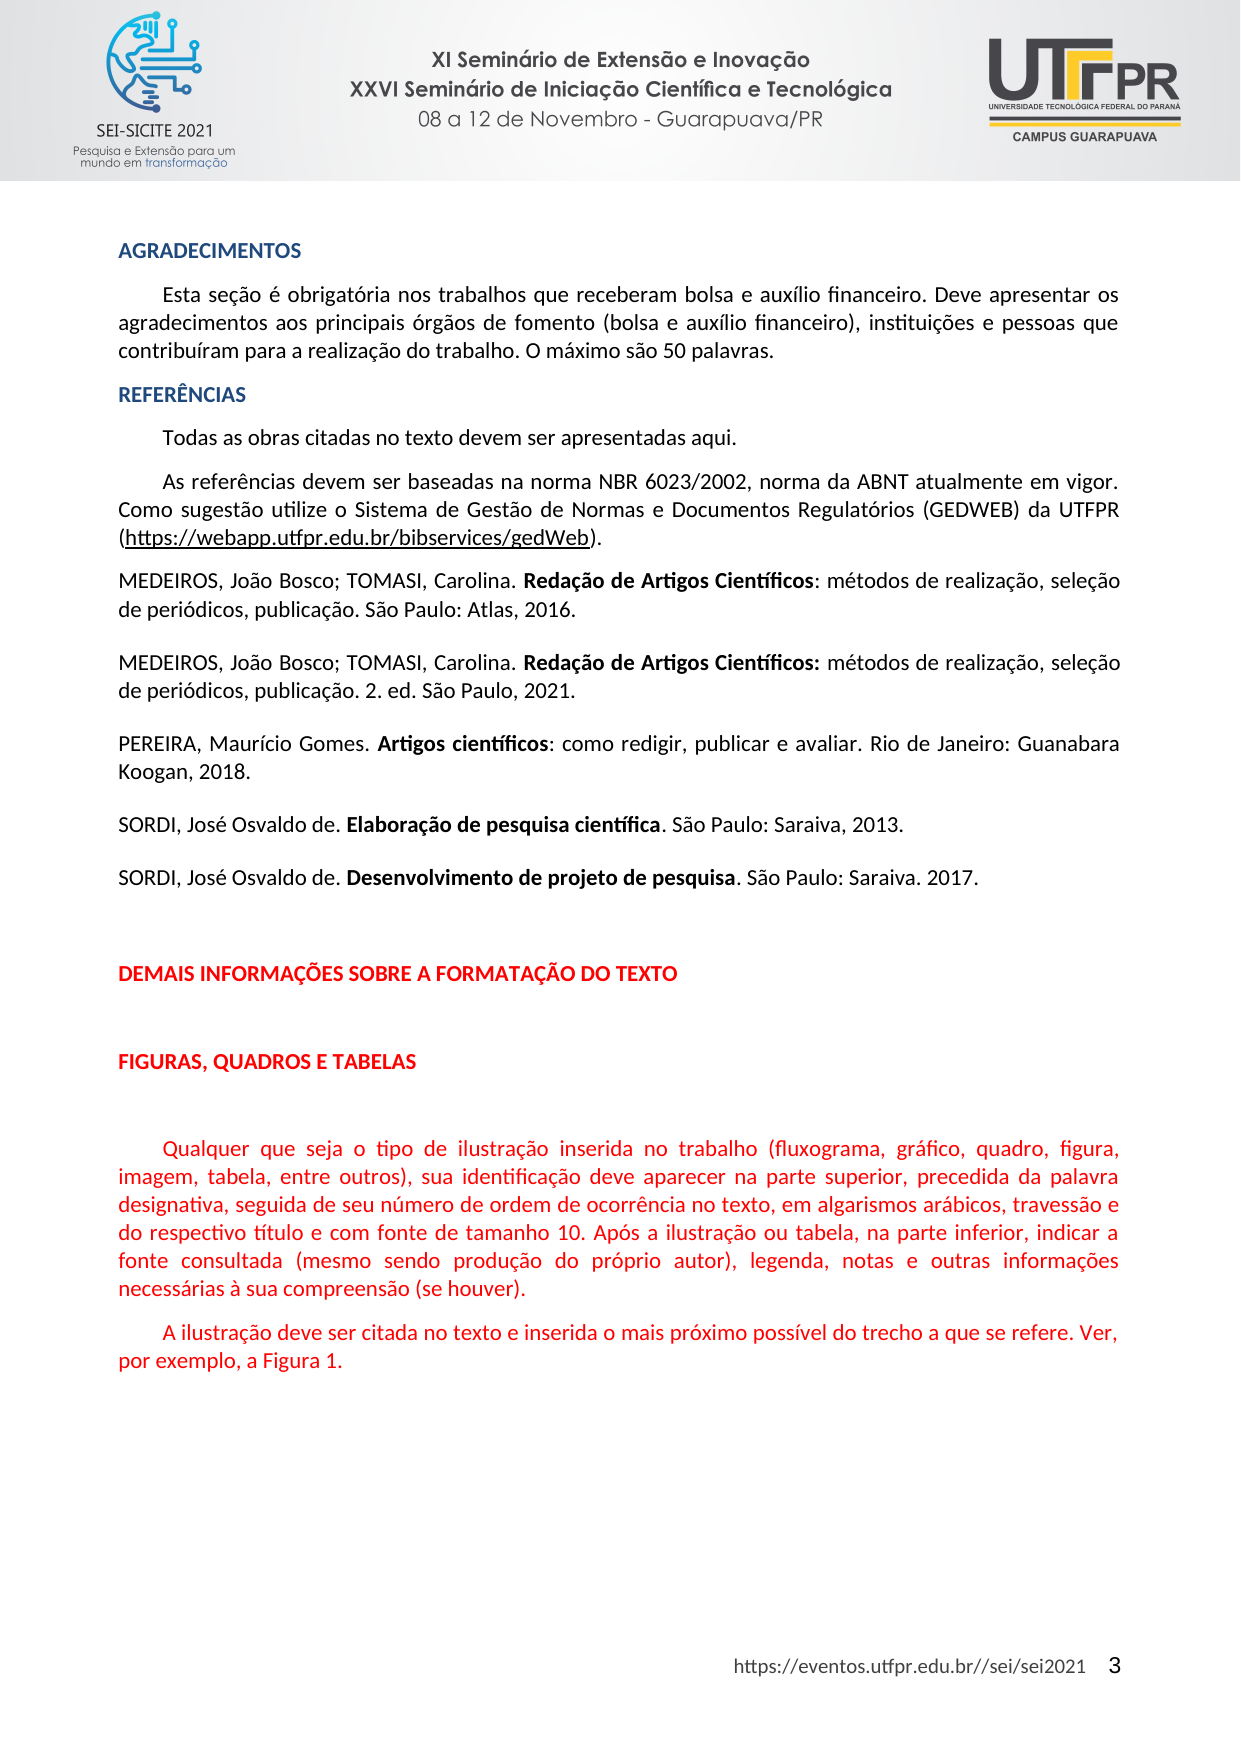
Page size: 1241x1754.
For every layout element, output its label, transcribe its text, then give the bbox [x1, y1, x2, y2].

text Qualquer que seja o tipo de ilustração inserida no trabalho (fluxograma, gráfico, quadro, figura, imagem, tabela, entre outros), sua identificação deve aparecer na parte superior, precedida da palavra designativa, seguida de seu número de ordem de ocorrência no texto, em algarismos arábicos, travessão e do respectivo título e com fonte de tamanho 10. Após a ilustração ou tabela, na parte inferior, indicar a fonte consultada (mesmo sendo produção do próprio autor), legenda, notas e outras informações necessárias à sua compreensão (se houver). [118, 1134, 1121, 1302]
text MEDEIROS, João Bosco; TOMASI, Carolina. Redação de Artigos Científicos: métodos de realização, seleção de periódicos, publicação. 2. ed. São Paulo, 2021. [118, 648, 1121, 704]
text FIGURAS, QUADROS E TABELAS [118, 1047, 1121, 1075]
text PEREIRA, Maurício Gomes. Artigos científicos: como redigir, publicar e avaliar. Rio de Janeiro: Guanabara Koogan, 2018. [118, 729, 1121, 785]
text SORDI, José Osvaldo de. Desenvolvimento de projeto de pesquisa. São Paulo: Saraiva. 2017. [118, 863, 1121, 891]
text AGRADECIMENTOS [118, 236, 1121, 264]
picture [0, 0, 1241, 181]
text DEMAIS INFORMAÇÕES SOBRE A FORMATAÇÃO DO TEXTO [118, 959, 1121, 987]
text As referências devem ser baseadas na norma NBR 6023/2002, norma da ABNT atualmente em vigor. Como sugestão utilize o Sistema de Gestão de Normas e Documentos Regulatórios (GEDWEB) da UTFPR (https://webapp.utfpr.edu.br/bibservices/gedWeb). [118, 467, 1121, 551]
text MEDEIROS, João Bosco; TOMASI, Carolina. Redação de Artigos Científicos: métodos de realização, seleção de periódicos, publicação. São Paulo: Atlas, 2016. [118, 567, 1121, 623]
text Todas as obras citadas no texto devem ser apresentadas aqui. [118, 423, 1121, 451]
text A ilustração deve ser citada no texto e inserida o mais próximo possível do trecho a que se refere. Ver, por exemplo, a Figura 1. [118, 1318, 1121, 1374]
text REFERÊNCIAS [118, 380, 1121, 408]
text SORDI, José Osvaldo de. Elaboração de pesquisa científica. São Paulo: Saraiva, 2013. [118, 810, 1121, 838]
text Esta seção é obrigatória nos trabalhos que receberam bolsa e auxílio financeiro. Deve apresentar os agradecimentos aos principais órgãos de fomento (bolsa e auxílio financeiro), instituições e pessoas que contribuíram para a realização do trabalho. O máximo são 50 palavras. [118, 280, 1121, 364]
